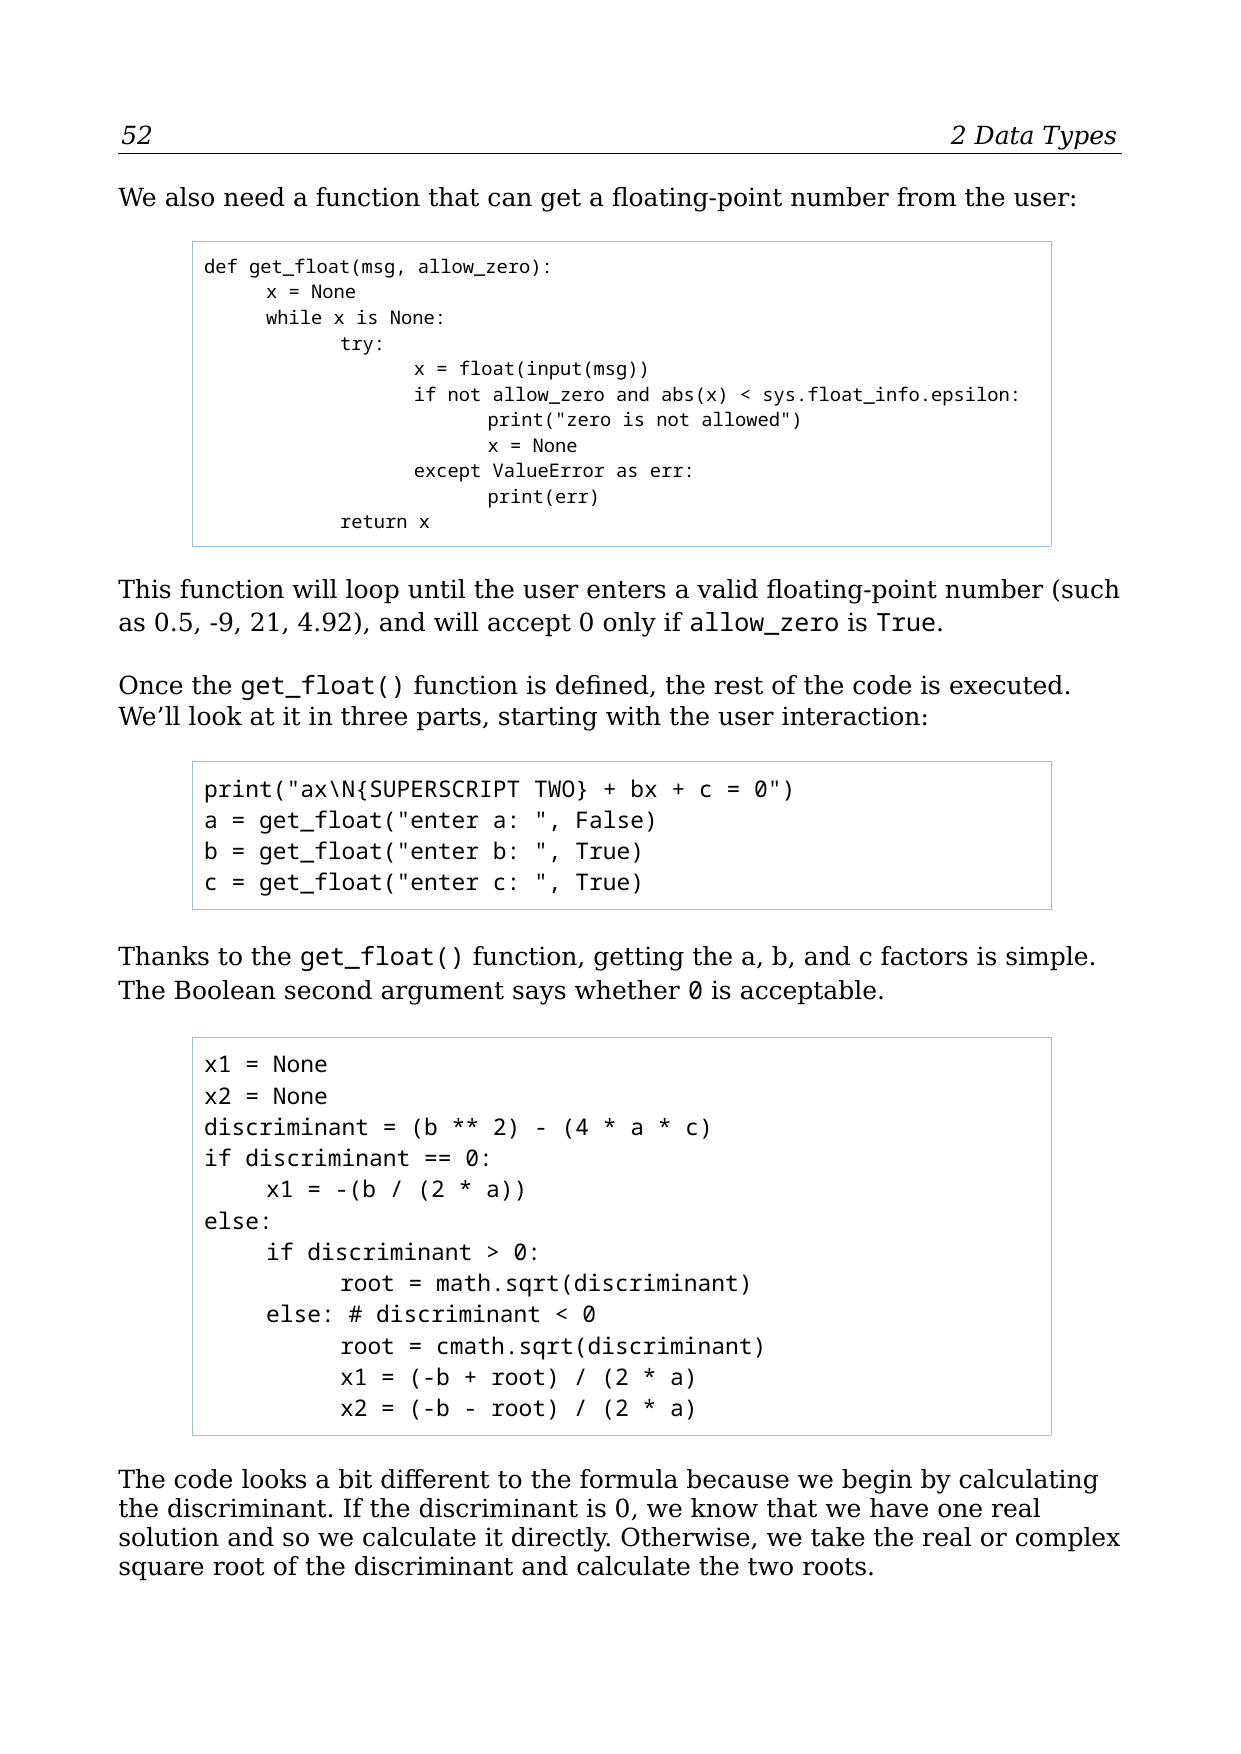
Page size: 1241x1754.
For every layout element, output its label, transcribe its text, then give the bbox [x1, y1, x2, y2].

text Thanks to the get_float() function, getting the a, b, and c factors is simple. The Boolean second argument says whether 0 is acceptable. [118, 939, 1122, 1007]
text x2 = (-b - root) / (2 * a) [193, 1380, 1051, 1435]
text else: [193, 1193, 1051, 1224]
text x2 = None [193, 1068, 1051, 1099]
text return x [193, 497, 1051, 546]
text try: [193, 318, 1051, 343]
text while x is None: [193, 292, 1051, 318]
text if discriminant == 0: [193, 1130, 1051, 1162]
text root = cmath.sqrt(discriminant) [193, 1318, 1051, 1349]
text x1 = None [193, 1038, 1051, 1068]
text else: # discriminant < 0 [193, 1287, 1051, 1318]
text b = get_float("enter b: ", True) [193, 823, 1051, 854]
text x = None [193, 267, 1051, 292]
text x1 = -(b / (2 * a)) [193, 1162, 1051, 1193]
text Once the get_float() function is defined, the rest of the code is executed. We’ll look at it in three parts, starting with the user interaction: [118, 668, 1122, 731]
text except ValueError as err: [193, 446, 1051, 471]
text This function will loop until the user enters a valid floating-point number (such as 0.5, -9, 21, 4.92), and will accept 0 only if allow_zero is True. [118, 575, 1122, 638]
text x = float(input(msg)) [193, 343, 1051, 369]
text x1 = (-b + root) / (2 * a) [193, 1349, 1051, 1380]
text def get_float(msg, allow_zero): [193, 242, 1051, 267]
text print("ax\N{SUPERSCRIPT TWO} + bx + c = 0") [193, 762, 1051, 792]
text We also need a function that can get a floating-point number from the user: [118, 183, 1122, 212]
text if not allow_zero and abs(x) < sys.float_info.epsilon: [193, 369, 1051, 394]
text The code looks a bit different to the formula because we begin by calculating the discriminant. If the discriminant is 0, we know that we have one real solution and so we calculate it directly. Otherwise, we take the real or complex square root of the discriminant and calculate the two roots. [118, 1465, 1122, 1581]
text x = None [193, 420, 1051, 446]
text a = get_float("enter a: ", False) [193, 792, 1051, 823]
text root = math.sqrt(discriminant) [193, 1255, 1051, 1287]
text print(err) [193, 471, 1051, 497]
text discriminant = (b ** 2) - (4 * a * c) [193, 1099, 1051, 1130]
text print("zero is not allowed") [193, 394, 1051, 420]
text if discriminant > 0: [193, 1224, 1051, 1255]
text c = get_float("enter c: ", True) [193, 854, 1051, 909]
